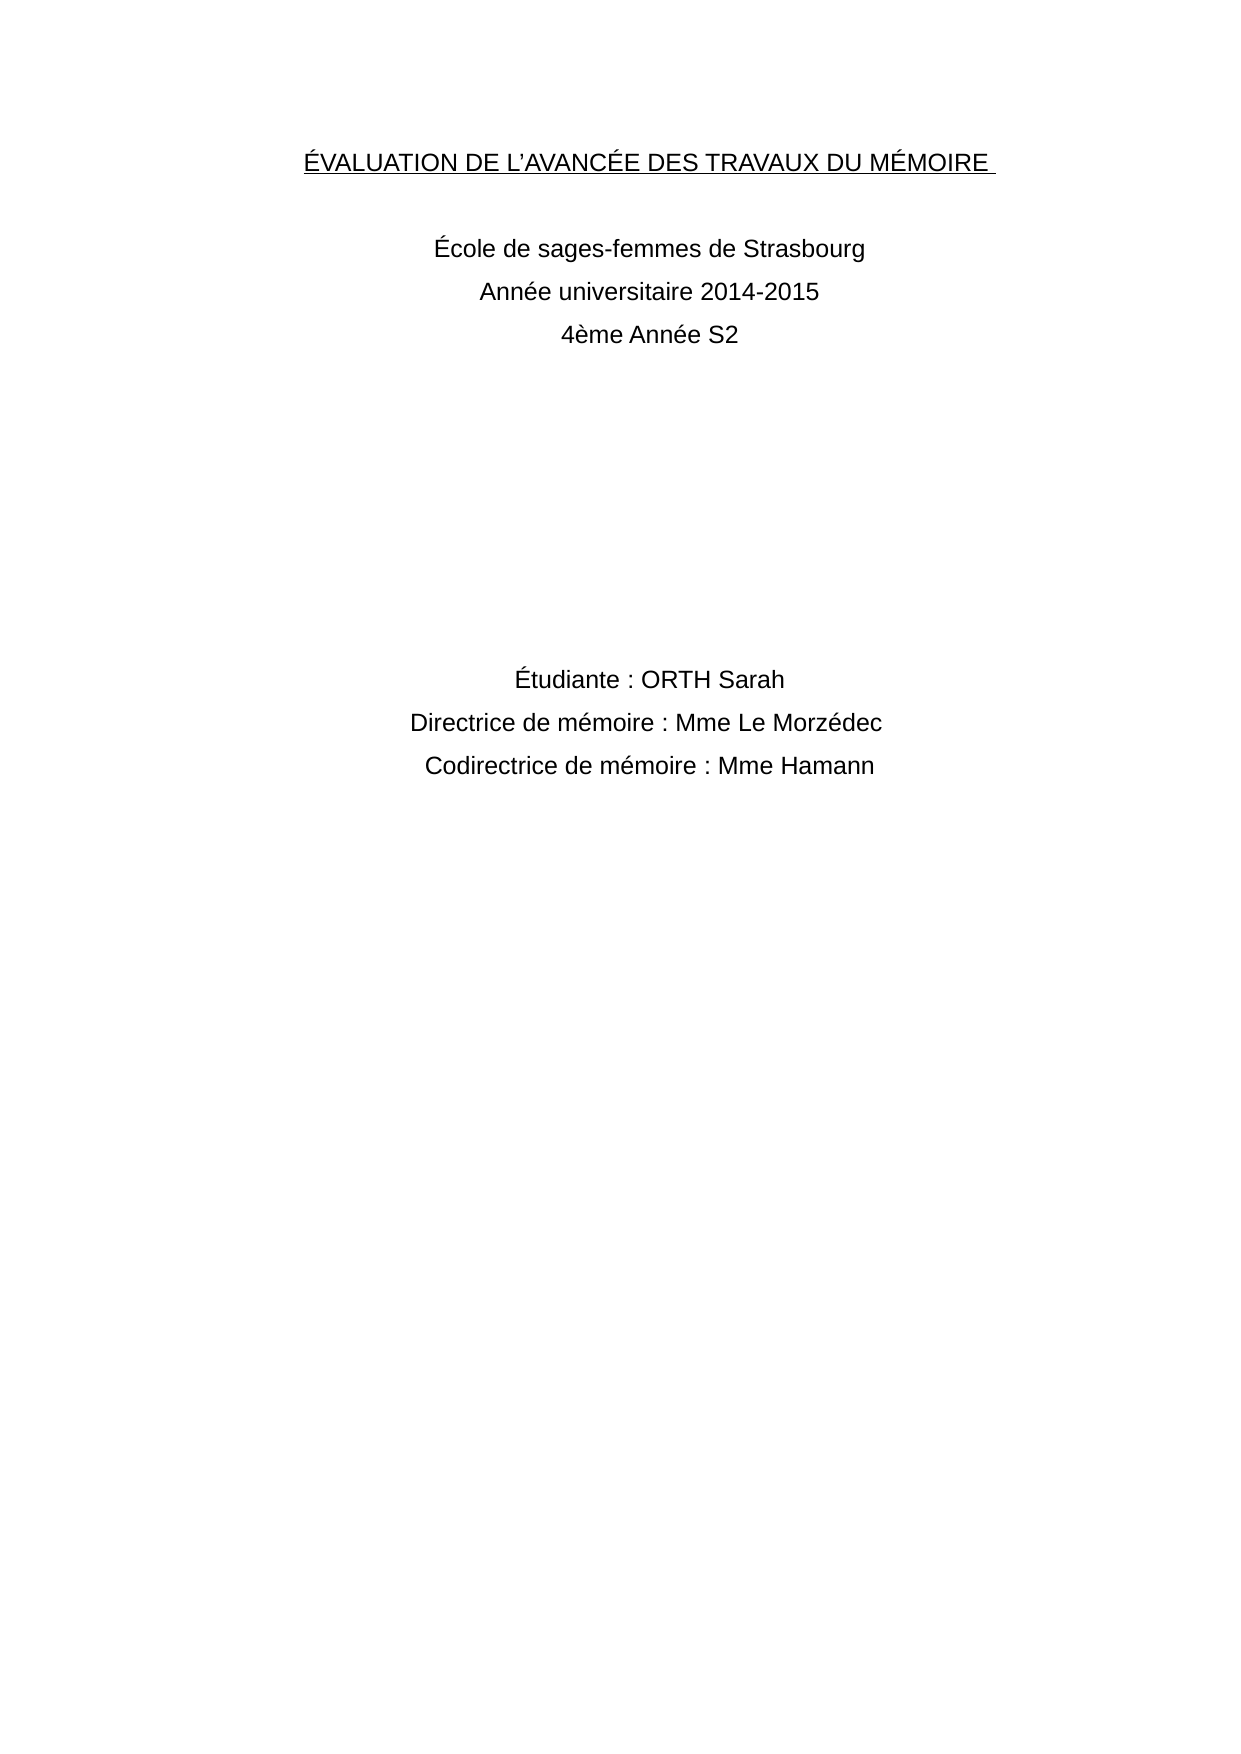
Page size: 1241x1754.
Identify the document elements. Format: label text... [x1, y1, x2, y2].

text Année universitaire 2014-2015 [177, 277, 1122, 306]
text Étudiante : ORTH Sarah [177, 665, 1122, 694]
text 4ème Année S2 [177, 320, 1122, 349]
text Directrice de mémoire : Mme Le Morzédec [177, 708, 1122, 737]
text Codirectrice de mémoire : Mme Hamann [177, 751, 1122, 780]
text ÉVALUATION DE L’AVANCÉE DES TRAVAUX DU MÉMOIRE [177, 148, 1122, 176]
text École de sages-femmes de Strasbourg [177, 234, 1122, 263]
